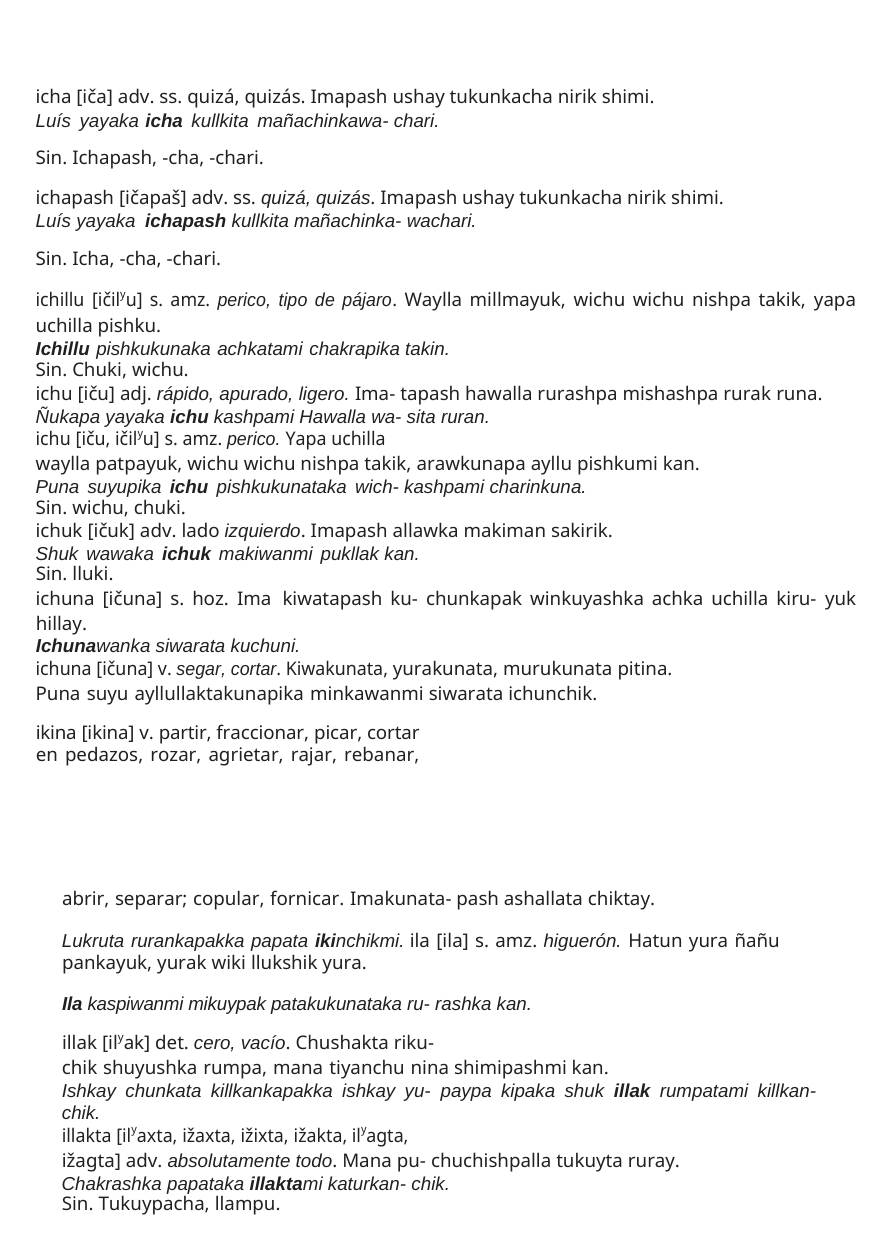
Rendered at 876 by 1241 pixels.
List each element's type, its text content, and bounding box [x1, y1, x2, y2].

text Puna suyu ayllullaktakunapika minkawanmi siwarata ichunchik. [35, 682, 858, 705]
text Sin. lluki. [36, 564, 856, 585]
text Luís yayaka icha kullkita mañachinkawa- chari. [35, 109, 856, 131]
text waylla patpayuk, wichu wichu nishpa takik, arawkunapa ayllu pishkumi kan. [35, 451, 856, 476]
text ichuna [ičuna] v. segar, cortar. Kiwakunata, yurakunata, murukunata pitina. [35, 657, 858, 681]
text Sin. Tukuypacha, llampu. [62, 1194, 856, 1215]
text en pedazos, rozar, agrietar, rajar, rebanar, [36, 744, 856, 766]
text Ichillu pishkukunaka achkatami chakrapika takin. [35, 338, 856, 359]
text ižagta] adv. absolutamente todo. Mana pu- chuchishpalla tukuyta ruray. [62, 1147, 856, 1172]
text Ishkay chunkata killkankapakka ishkay yu- paypa kipaka shuk illak rumpatami killkan- chik. [62, 1080, 816, 1123]
text Chakrashka papataka illaktami katurkan- chik. [61, 1173, 816, 1194]
text Lukruta rurankapakka papata ikinchikmi. ila [ila] s. amz. higuerón. Hatun yura ñañu pankayuk, yurak wiki llukshik yura. [62, 929, 816, 975]
text Sin. Ichapash, -cha, -chari. [35, 148, 856, 168]
text illakta [ilyaxta, ižaxta, ižixta, ižakta, ilyagta, [62, 1124, 856, 1147]
text ichu [iču, ičilyu] s. amz. perico. Yapa uchilla [35, 427, 856, 451]
text Sin. Icha, -cha, -chari. [35, 249, 856, 269]
text ichuna [ičuna] s. hoz. Ima kiwatapash ku- chunkapak winkuyashka achka uchilla kiru- yuk hillay. [35, 585, 856, 636]
text ichapash [ičapaš] adv. ss. quizá, quizás. Imapash ushay tukunkacha nirik shimi. [35, 185, 856, 209]
text Ñukapa yayaka ichu kashpami Hawalla wa- sita ruran. [35, 406, 858, 427]
text ikina [ikina] v. partir, fraccionar, picar, cortar [36, 722, 856, 744]
text Puna suyupika ichu pishkukunataka wich- kashpami charinkuna. [35, 476, 856, 498]
text Ila kaspiwanmi mikuypak patakukunataka ru- rashka kan. [62, 993, 816, 1014]
text Ichunawanka siwarata kuchuni. [36, 636, 856, 657]
text abrir, separar; copular, fornicar. Imakunata- pash ashallata chiktay. [62, 885, 837, 911]
text chik shuyushka rumpa, mana tiyanchu nina shimipashmi kan. [62, 1054, 856, 1080]
text Sin. Chuki, wichu. [35, 359, 856, 380]
text Shuk wawaka ichuk makiwanmi pukllak kan. [35, 543, 856, 564]
text icha [iča] adv. ss. quizá, quizás. Imapash ushay tukunkacha nirik shimi. [35, 84, 856, 108]
text Sin. wichu, chuki. [35, 498, 856, 518]
text ichu [iču] adj. rápido, apurado, ligero. Ima- tapash hawalla rurashpa mishashpa rurak runa. [35, 380, 856, 406]
text Luís yayaka ichapash kullkita mañachinka- wachari. [35, 210, 856, 232]
text ichillu [ičilyu] s. amz. perico, tipo de pájaro. Waylla millmayuk, wichu wichu nishpa takik, yapa uchilla pishku. [35, 286, 856, 338]
text illak [ilyak] det. cero, vacío. Chushakta riku- [62, 1031, 856, 1054]
text ichuk [ičuk] adv. lado izquierdo. Imapash allawka makiman sakirik. [35, 518, 856, 543]
